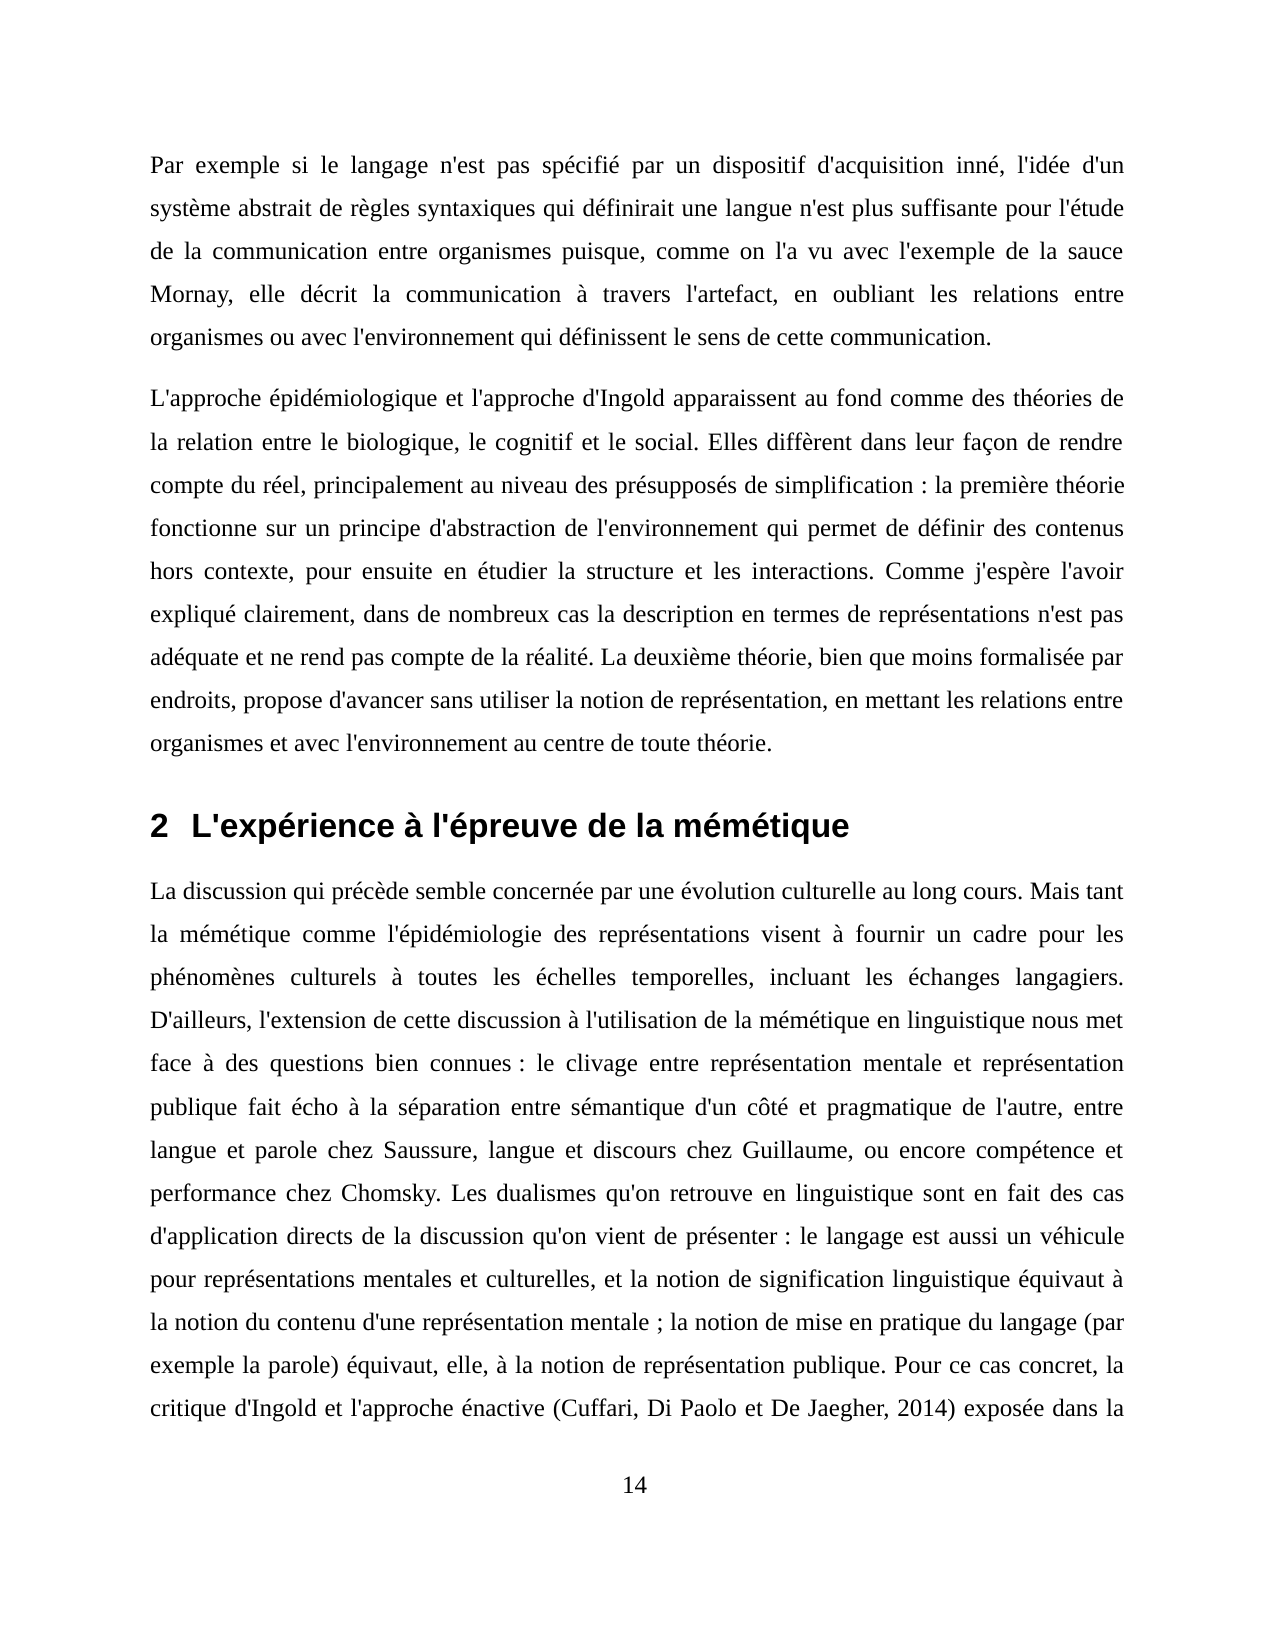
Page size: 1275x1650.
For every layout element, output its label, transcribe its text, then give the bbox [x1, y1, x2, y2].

text L'approche épidémiologique et l'approche d'Ingold apparaissent au fond comme des théories de la relation entre le biologique, le cognitif et le social. Elles diffèrent dans leur façon de rendre compte du réel, principalement au niveau des présupposés de simplification : la première théorie fonctionne sur un principe d'abstraction de l'environnement qui permet de définir des contenus hors contexte, pour ensuite en étudier la structure et les interactions. Comme j'espère l'avoir expliqué clairement, dans de nombreux cas la description en termes de représentations n'est pas adéquate et ne rend pas compte de la réalité. La deuxième théorie, bien que moins formalisée par endroits, propose d'avancer sans utiliser la notion de représentation, en mettant les relations entre organismes et avec l'environnement au centre de toute théorie. [150, 383, 1125, 757]
text La discussion qui précède semble concernée par une évolution culturelle au long cours. Mais tant la mémétique comme l'épidémiologie des représentations visent à fournir un cadre pour les phénomènes culturels à toutes les échelles temporelles, incluant les échanges langagiers. D'ailleurs, l'extension de cette discussion à l'utilisation de la mémétique en linguistique nous met face à des questions bien connues : le clivage entre représentation mentale et représentation publique fait écho à la séparation entre sémantique d'un côté et pragmatique de l'autre, entre langue et parole chez Saussure, langue et discours chez Guillaume, ou encore compétence et performance chez Chomsky. Les dualismes qu'on retrouve en linguistique sont en fait des cas d'application directs de la discussion qu'on vient de présenter : le langage est aussi un véhicule pour représentations mentales et culturelles, et la notion de signification linguistique équivaut à la notion du contenu d'une représentation mentale ; la notion de mise en pratique du langage (par exemple la parole) équivaut, elle, à la notion de représentation publique. Pour ce cas concret, la critique d'Ingold et l'approche énactive (Cuffari, Di Paolo et De Jaegher, 2014) exposée dans la [150, 876, 1125, 1422]
text Par exemple si le langage n'est pas spécifié par un dispositif d'acquisition inné, l'idée d'un système abstrait de règles syntaxiques qui définirait une langue n'est plus suffisante pour l'étude de la communication entre organismes puisque, comme on l'a vu avec l'exemple de la sauce Mornay, elle décrit la communication à travers l'artefact, en oubliant les relations entre organismes ou avec l'environnement qui définissent le sens de cette communication. [150, 150, 1125, 351]
subtitle L'expérience à l'épreuve de la mémétique [150, 806, 1125, 844]
